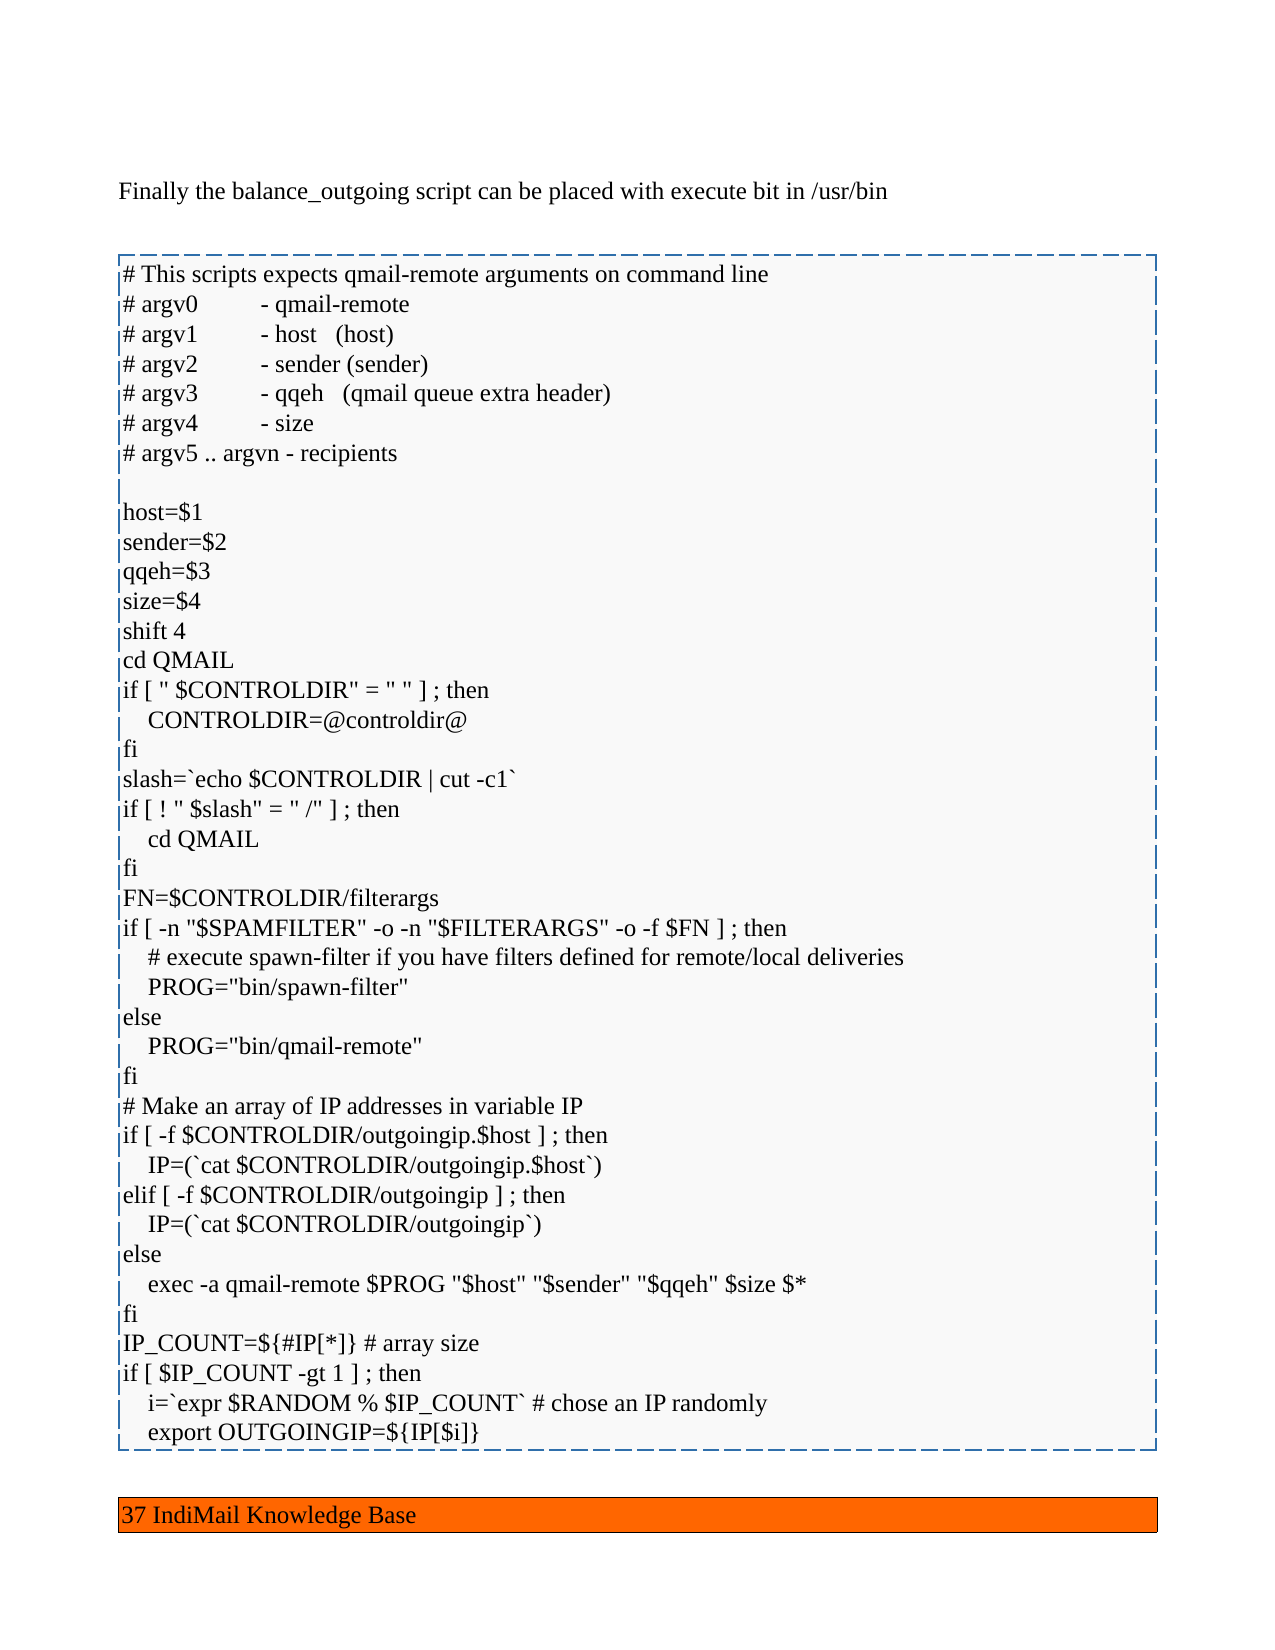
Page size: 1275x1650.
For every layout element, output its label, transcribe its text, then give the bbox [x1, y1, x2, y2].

text else [118, 1234, 1157, 1263]
text IP=(`cat $CONTROLDIR/outgoingip.$host`) [118, 1145, 1157, 1174]
text fi [118, 729, 1157, 759]
text fi [118, 1293, 1157, 1323]
text # argv0 - qmail-remote [118, 284, 1157, 313]
text else [118, 996, 1157, 1026]
text # argv4 - size [118, 403, 1157, 432]
text elif [ -f $CONTROLDIR/outgoingip ] ; then [118, 1174, 1157, 1204]
text # execute spawn-filter if you have filters defined for remote/local deliveries [118, 937, 1157, 967]
text i=`expr $RANDOM % $IP_COUNT` # chose an IP randomly [118, 1382, 1157, 1412]
text cd QMAIL [118, 640, 1157, 670]
text # argv5 .. argvn - recipients [118, 432, 1157, 462]
text # argv3 - qqeh (qmail queue extra header) [118, 373, 1157, 403]
text if [ " $CONTROLDIR" = " " ] ; then [118, 670, 1157, 699]
text sender=$2 [118, 521, 1157, 551]
text export OUTGOINGIP=${IP[$i]} [118, 1412, 1157, 1451]
text # argv2 - sender (sender) [118, 343, 1157, 373]
text # argv1 - host (host) [118, 313, 1157, 343]
text fi [118, 848, 1157, 878]
text if [ -f $CONTROLDIR/outgoingip.$host ] ; then [118, 1115, 1157, 1145]
text exec -a qmail-remote $PROG "$host" "$sender" "$qqeh" $size $* [118, 1263, 1157, 1293]
text if [ -n "$SPAMFILTER" -o -n "$FILTERARGS" -o -f $FN ] ; then [118, 907, 1157, 937]
text shift 4 [118, 610, 1157, 640]
text # Make an array of IP addresses in variable IP [118, 1085, 1157, 1115]
text IP=(`cat $CONTROLDIR/outgoingip`) [118, 1204, 1157, 1234]
text IP_COUNT=${#IP[*]} # array size [118, 1323, 1157, 1353]
text qqeh=$3 [118, 551, 1157, 581]
text size=$4 [118, 581, 1157, 610]
text FN=$CONTROLDIR/filterargs [118, 878, 1157, 907]
text cd QMAIL [118, 818, 1157, 848]
text if [ ! " $slash" = " /" ] ; then [118, 788, 1157, 818]
text fi [118, 1056, 1157, 1085]
text PROG="bin/spawn-filter" [118, 967, 1157, 996]
text if [ $IP_COUNT -gt 1 ] ; then [118, 1353, 1157, 1382]
text # This scripts expects qmail-remote arguments on command line [118, 254, 1157, 284]
text slash=`echo $CONTROLDIR | cut -c1` [118, 759, 1157, 788]
text PROG="bin/qmail-remote" [118, 1026, 1157, 1056]
text Finally the balance_outgoing script can be placed with execute bit in /usr/bin [118, 176, 1157, 205]
text host=$1 [118, 492, 1157, 521]
text CONTROLDIR=@controldir@ [118, 699, 1157, 729]
